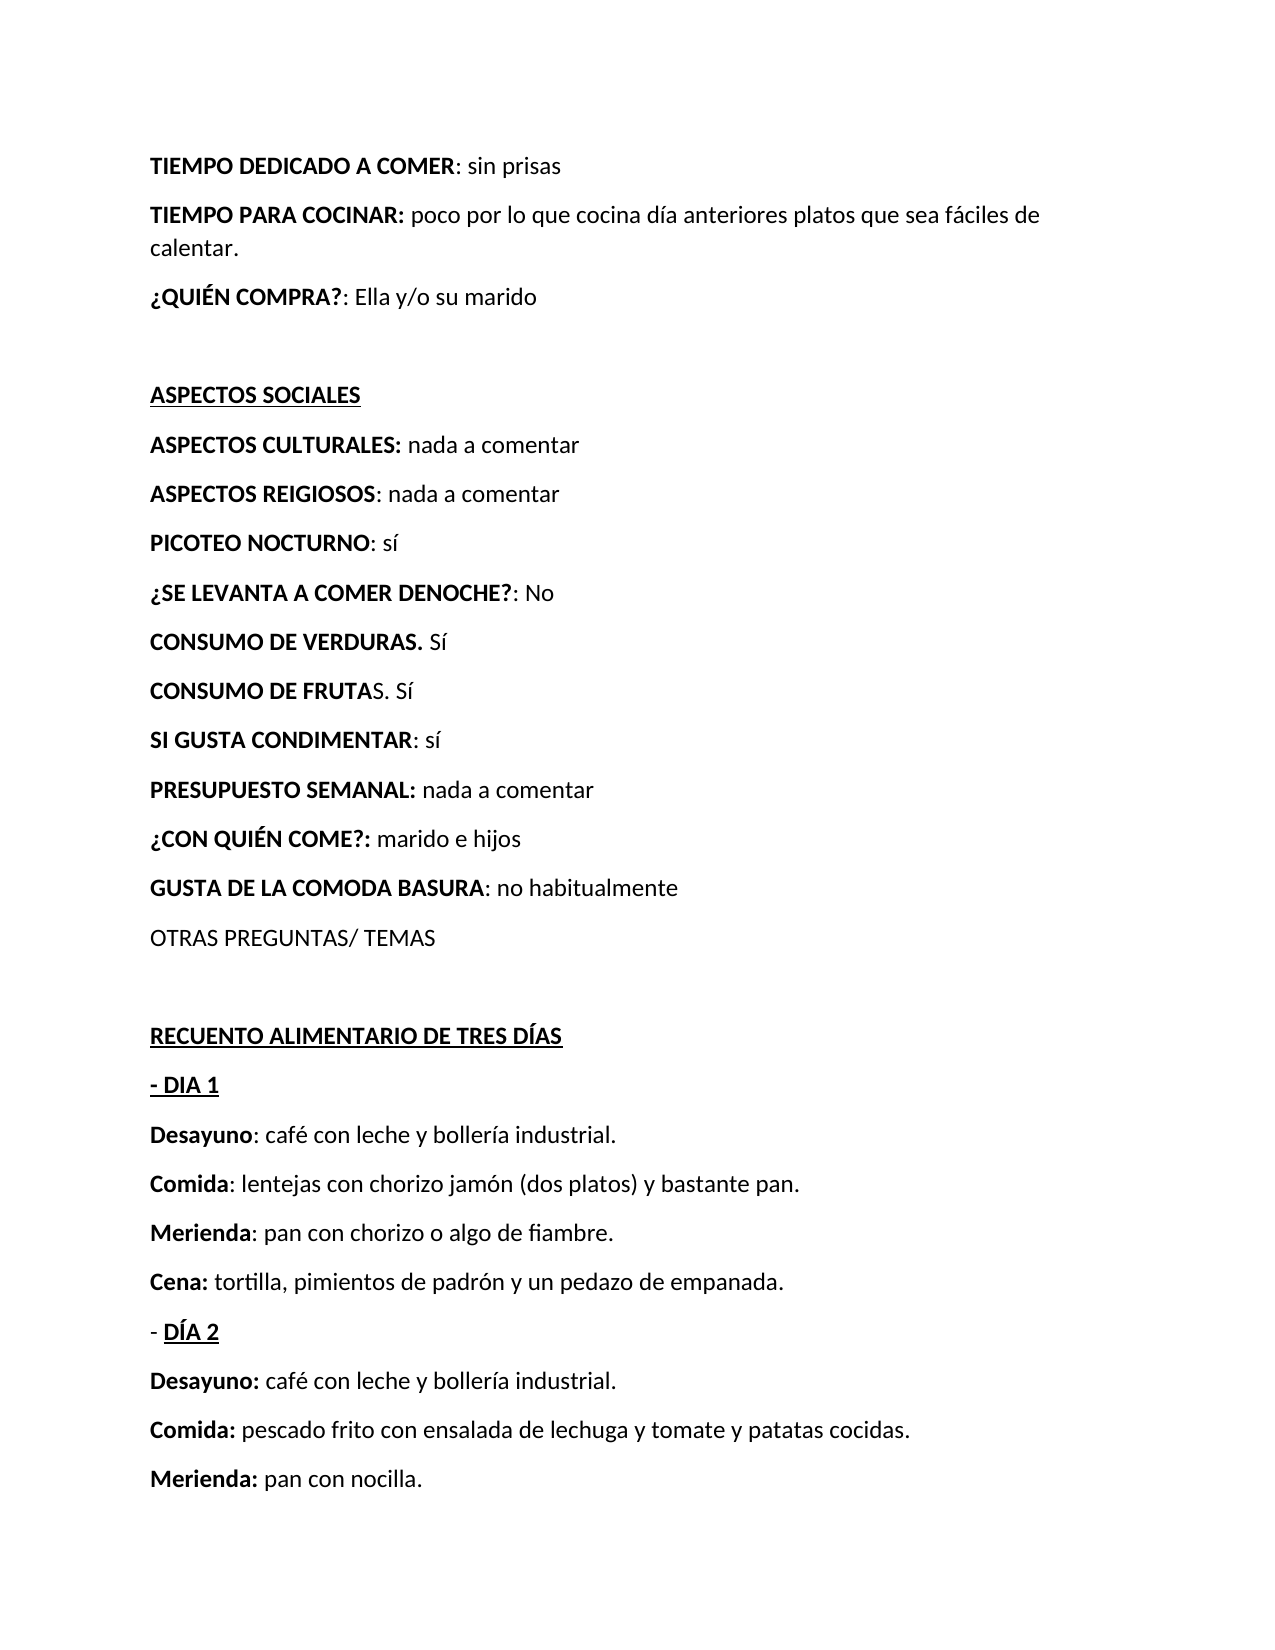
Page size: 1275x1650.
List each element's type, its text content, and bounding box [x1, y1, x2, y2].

text ¿QUIÉN COMPRA?: Ella y/o su marido [150, 281, 1125, 312]
text CONSUMO DE VERDURAS. Sí [150, 626, 1125, 657]
text Merienda: pan con chorizo o algo de fiambre. [150, 1217, 1125, 1248]
text Merienda: pan con nocilla. [150, 1464, 1125, 1494]
text Cena: tortilla, pimientos de padrón y un pedazo de empanada. [150, 1267, 1125, 1297]
text TIEMPO DEDICADO A COMER: sin prisas [150, 150, 1125, 181]
text Desayuno: café con leche y bollería industrial. [150, 1365, 1125, 1396]
text GUSTA DE LA COMODA BASURA: no habitualmente [150, 872, 1125, 903]
text SI GUSTA CONDIMENTAR: sí [150, 724, 1125, 755]
text TIEMPO PARA COCINAR: poco por lo que cocina día anteriores platos que sea fáciles de calentar. [150, 199, 1125, 262]
text Comida: pescado frito con ensalada de lechuga y tomate y patatas cocidas. [150, 1414, 1125, 1445]
text ¿CON QUIÉN COME?: marido e hijos [150, 823, 1125, 854]
text PICOTEO NOCTURNO: sí [150, 527, 1125, 558]
text ¿SE LEVANTA A COMER DENOCHE?: No [150, 577, 1125, 607]
text ASPECTOS SOCIALES [150, 380, 1125, 410]
text - DÍA 2 [150, 1316, 1125, 1346]
text Comida: lentejas con chorizo jamón (dos platos) y bastante pan. [150, 1168, 1125, 1198]
text OTRAS PREGUNTAS/ TEMAS [150, 922, 1125, 952]
text - DIA 1 [150, 1069, 1125, 1100]
text ASPECTOS REIGIOSOS: nada a comentar [150, 478, 1125, 509]
text CONSUMO DE FRUTAS. Sí [150, 675, 1125, 706]
text Desayuno: café con leche y bollería industrial. [150, 1119, 1125, 1149]
text ASPECTOS CULTURALES: nada a comentar [150, 429, 1125, 459]
text PRESUPUESTO SEMANAL: nada a comentar [150, 774, 1125, 804]
text RECUENTO ALIMENTARIO DE TRES DÍAS [150, 1020, 1125, 1051]
